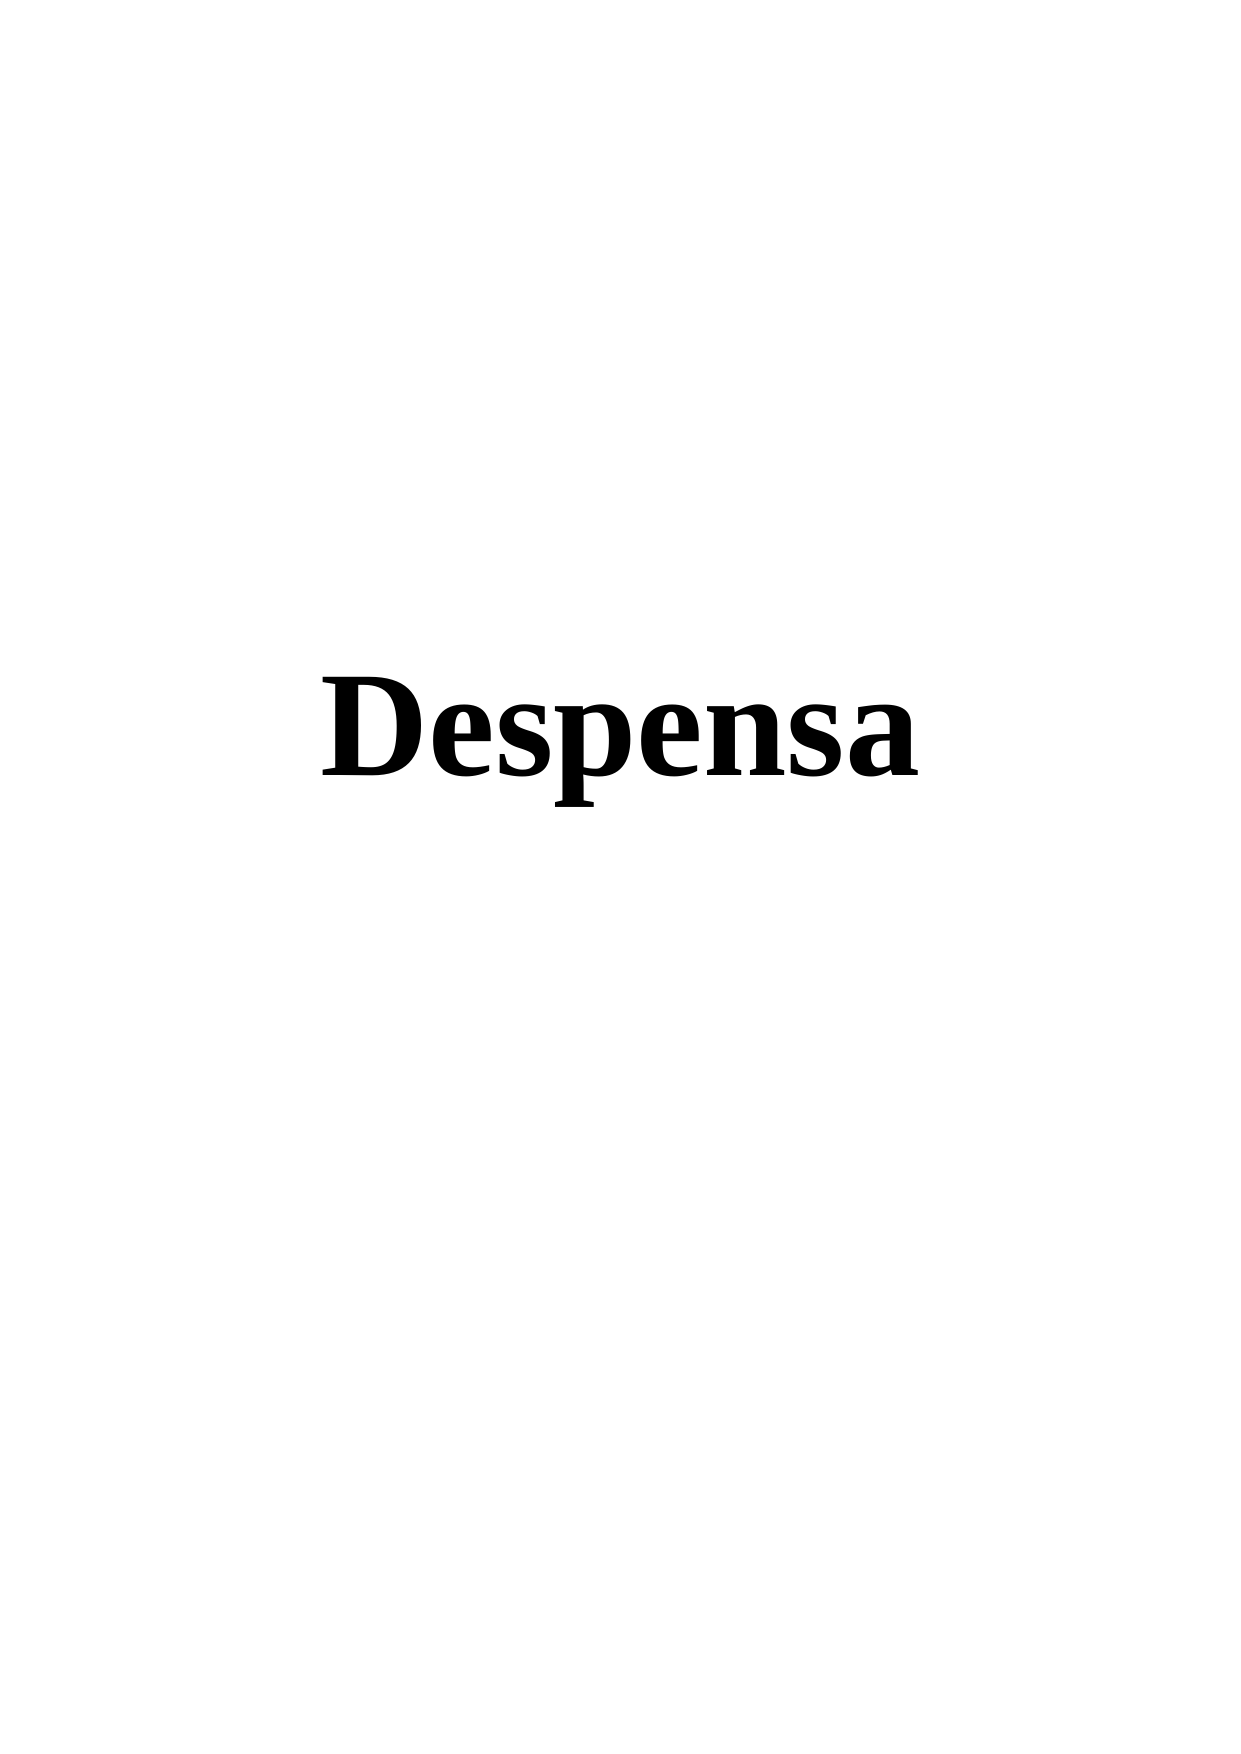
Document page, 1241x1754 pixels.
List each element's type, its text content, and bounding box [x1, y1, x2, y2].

text Despensa [118, 636, 1122, 808]
